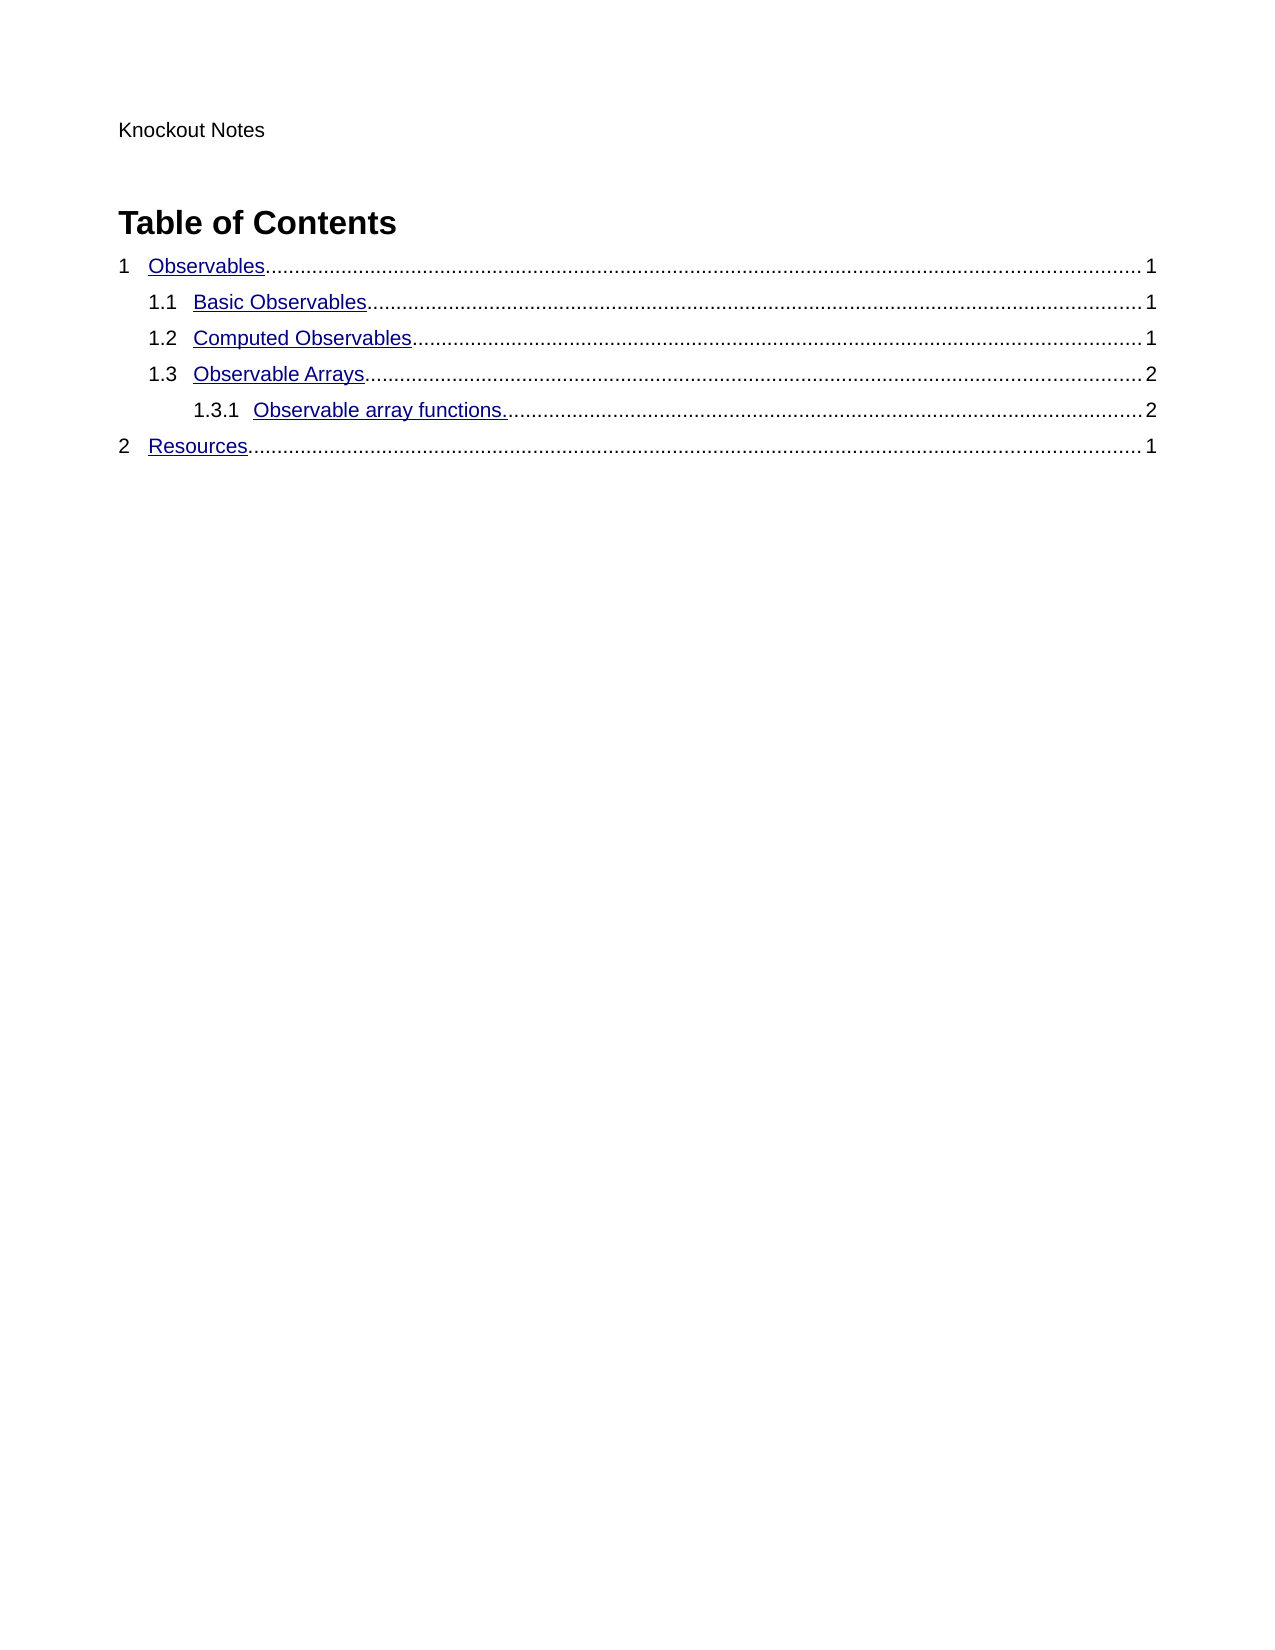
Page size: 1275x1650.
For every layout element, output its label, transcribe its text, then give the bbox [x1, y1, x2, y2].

text 1 Observables 1 [118, 254, 1157, 278]
text 1.3 Observable Arrays 2 [148, 362, 1157, 386]
text 1.3.1 Observable array functions. 2 [193, 398, 1157, 422]
text 2 Resources 1 [118, 434, 1157, 458]
text 1.2 Computed Observables 1 [148, 326, 1157, 350]
subtitle Table of Contents [118, 203, 1157, 242]
text 1.1 Basic Observables 1 [148, 290, 1157, 314]
